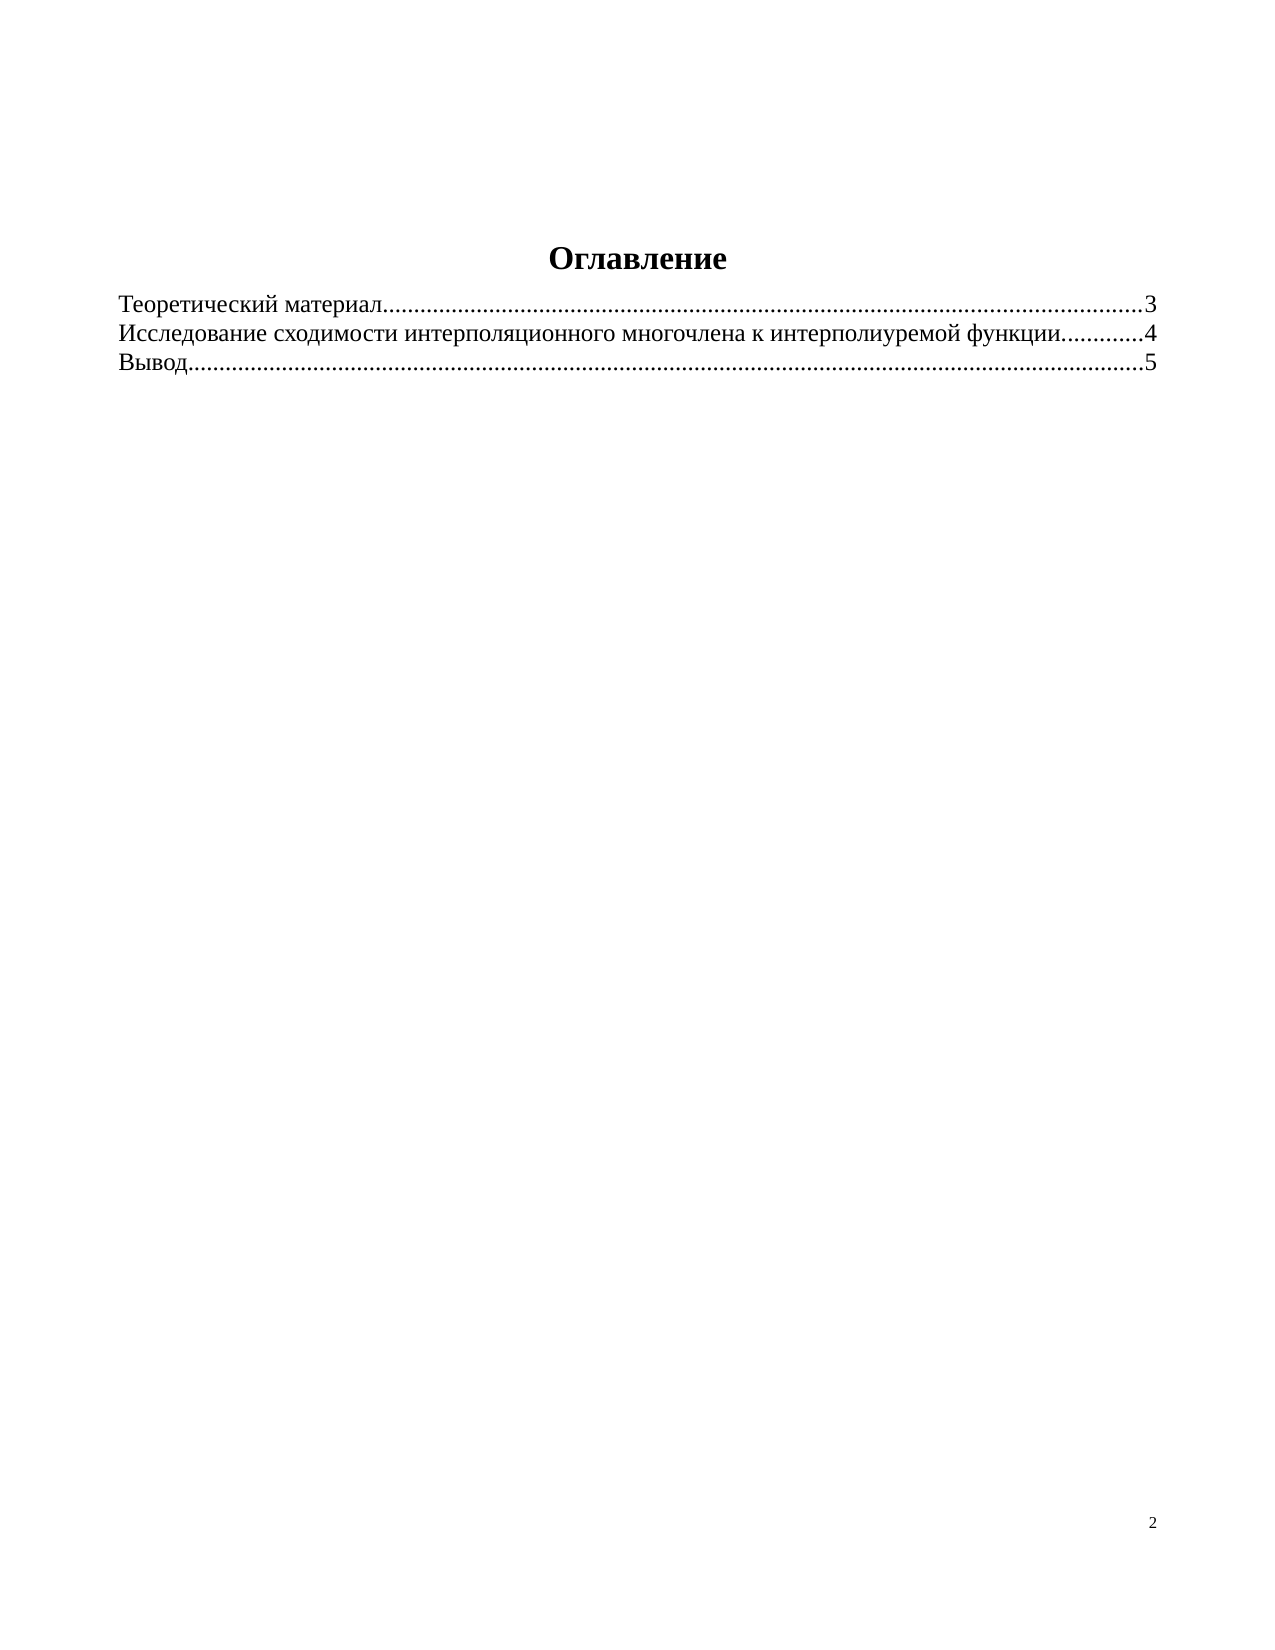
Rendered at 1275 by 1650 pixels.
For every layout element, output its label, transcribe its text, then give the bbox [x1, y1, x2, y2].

subtitle Оглавление [118, 238, 1157, 277]
text Исследование сходимости интерполяционного многочлена к интерполиуремой функции. 4 [118, 318, 1157, 347]
text Вывод. 5 [118, 347, 1157, 375]
text Теоретический материал. 3 [118, 289, 1157, 318]
